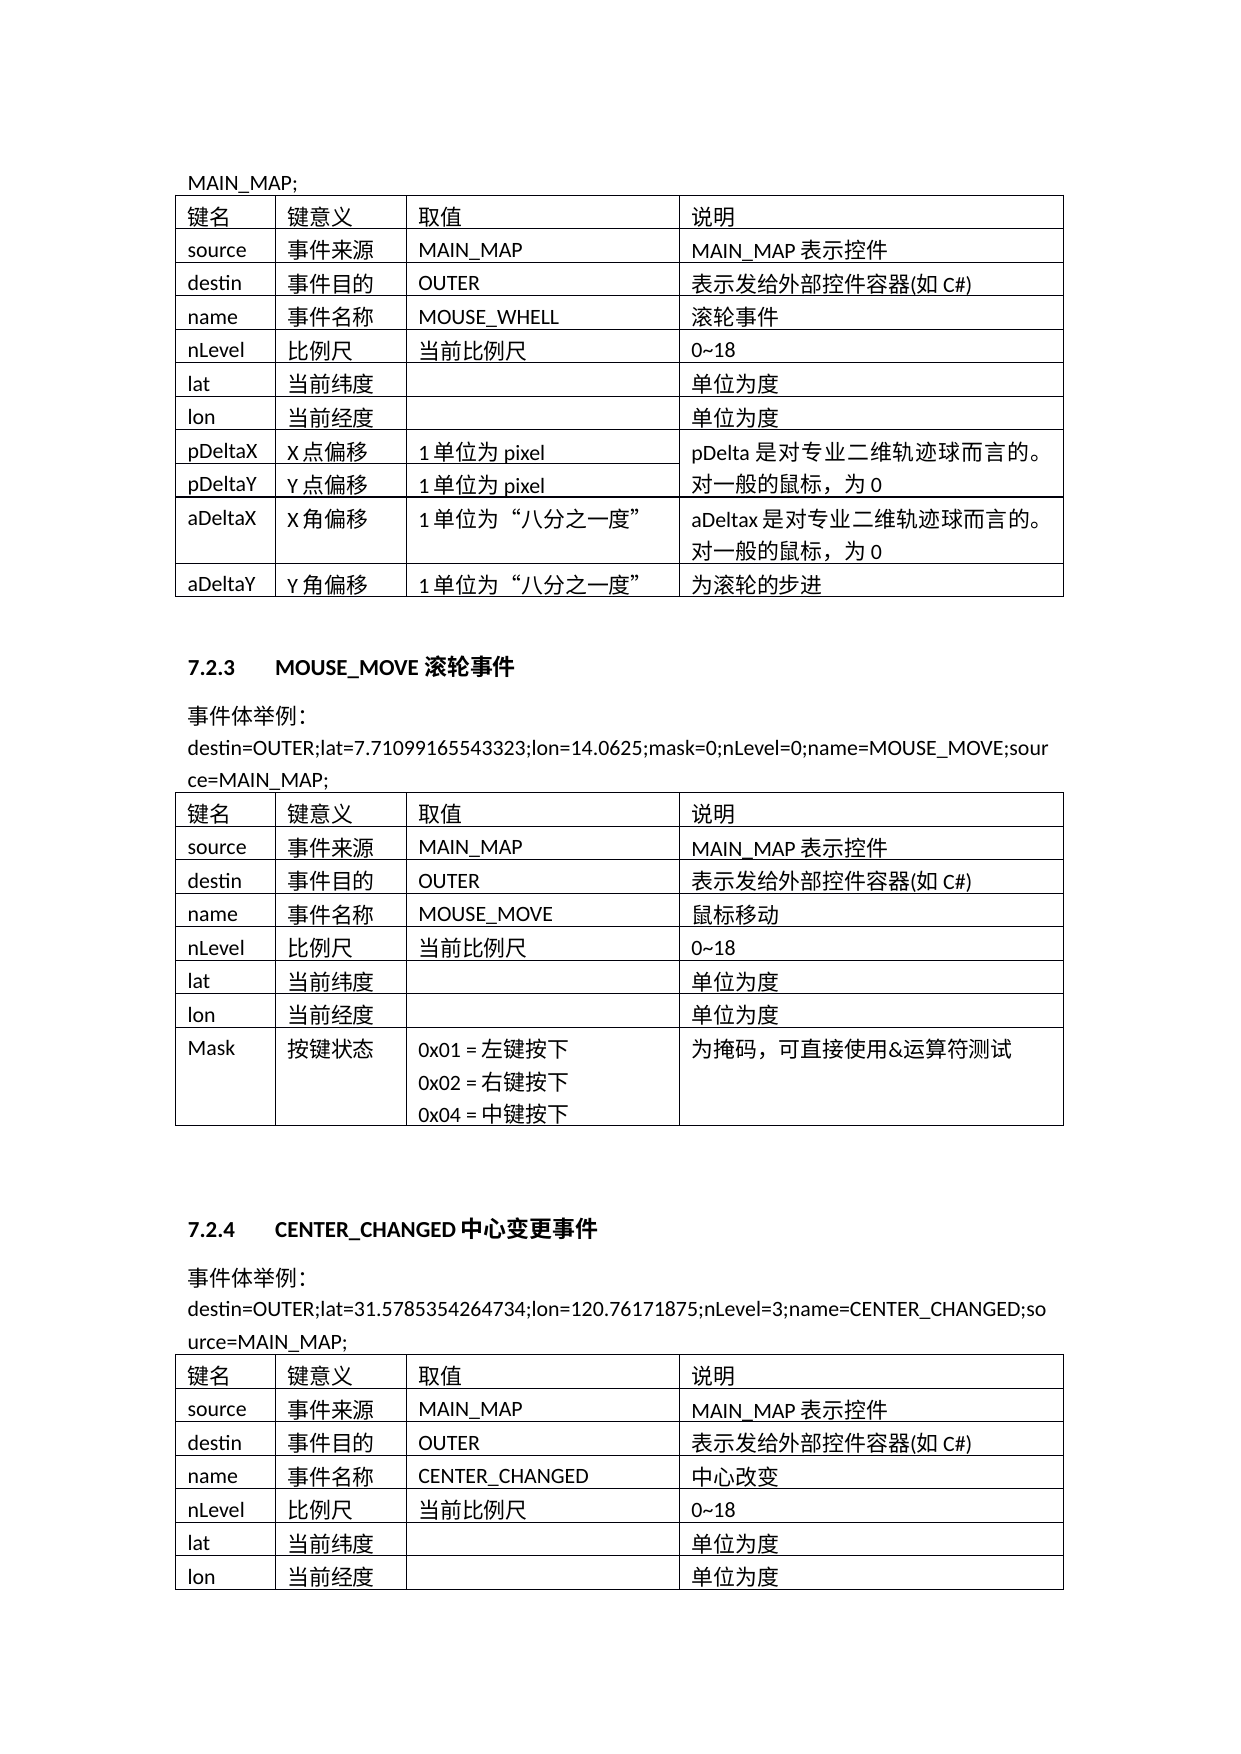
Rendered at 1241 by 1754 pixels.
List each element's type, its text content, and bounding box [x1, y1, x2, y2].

table_cell 为掩码，可直接使用&运算符测试 [680, 1028, 1063, 1125]
table_cell lon [176, 397, 275, 429]
table_cell 中心改变 [680, 1456, 1063, 1488]
table_cell 比例尺 [276, 330, 406, 362]
table_cell [407, 397, 679, 429]
table_cell 单位为度 [680, 1556, 1063, 1589]
table_cell [407, 961, 679, 993]
table_cell 滚轮事件 [680, 296, 1063, 329]
table_cell OUTER [407, 860, 679, 893]
table_cell name [176, 894, 275, 926]
table_cell MOUSE_WHELL [407, 296, 679, 329]
table_cell MAIN_MAP [407, 827, 679, 859]
table_cell pDeltaY [176, 464, 275, 496]
table_cell 当前比例尺 [407, 1489, 679, 1522]
table_cell 比例尺 [276, 927, 406, 960]
table_cell MAIN_MAP [407, 229, 679, 262]
table_cell source [176, 229, 275, 262]
table_cell [407, 363, 679, 396]
table_cell 1单位为“八分之一度” [407, 498, 679, 562]
table_cell destin [176, 1422, 275, 1454]
subtitle MOUSE_MOVE 滚轮事件 [187, 629, 1053, 694]
table_cell pDelta是对专业二维轨迹球而言的。对一般的鼠标，为0 [680, 430, 1063, 496]
table_cell 鼠标移动 [680, 894, 1063, 926]
table_cell [407, 994, 679, 1027]
table_cell OUTER [407, 1422, 679, 1454]
table_cell lon [176, 1556, 275, 1589]
table_cell 事件名称 [276, 894, 406, 926]
table_cell 当前纬度 [276, 363, 406, 396]
table_cell 0~18 [680, 330, 1063, 362]
table_cell lat [176, 1523, 275, 1555]
table_cell MAIN_MAP [407, 1389, 679, 1421]
table_cell 单位为度 [680, 994, 1063, 1027]
table_cell 事件目的 [276, 860, 406, 893]
table_cell MAIN_MAP表示控件 [680, 1389, 1063, 1421]
table_cell pDeltaX [176, 430, 275, 463]
table_cell 事件目的 [276, 1422, 406, 1454]
table_cell MOUSE_MOVE [407, 894, 679, 926]
table_cell 当前比例尺 [407, 927, 679, 960]
table_header 取值 [407, 793, 679, 826]
table_cell 比例尺 [276, 1489, 406, 1522]
table_cell 事件来源 [276, 1389, 406, 1421]
table_cell lon [176, 994, 275, 1027]
table_cell 单位为度 [680, 961, 1063, 993]
table_cell aDeltaY [176, 564, 275, 596]
table_cell 0~18 [680, 927, 1063, 960]
table_header 说明 [680, 793, 1063, 826]
table_header 说明 [680, 196, 1063, 228]
text destin=OUTER;lat=31.5785354264734;lon=120.76171875;nLevel=3;name=CENTER_CHANGED;source=MAIN_MAP; [187, 1289, 1053, 1354]
table_cell 事件目的 [276, 263, 406, 295]
table_cell 1单位为pixel [407, 430, 679, 463]
table_cell 事件来源 [276, 229, 406, 262]
table_cell aDeltaX [176, 498, 275, 562]
table_cell Y点偏移 [276, 464, 406, 496]
table_cell aDeltax是对专业二维轨迹球而言的。对一般的鼠标，为0 [680, 498, 1063, 562]
table_cell [407, 1523, 679, 1555]
table_cell MAIN_MAP表示控件 [680, 229, 1063, 262]
text 事件体举例： [187, 694, 1053, 727]
table_cell CENTER_CHANGED [407, 1456, 679, 1488]
text 事件体举例： [187, 1256, 1053, 1289]
table_cell 1单位为“八分之一度” [407, 564, 679, 596]
table_cell 为滚轮的步进 [680, 564, 1063, 596]
table_cell lat [176, 961, 275, 993]
table_cell OUTER [407, 263, 679, 295]
table_cell 当前经度 [276, 1556, 406, 1589]
table_cell destin [176, 263, 275, 295]
table_cell nLevel [176, 330, 275, 362]
table_cell 事件来源 [276, 827, 406, 859]
subtitle CENTER_CHANGED中心变更事件 [187, 1191, 1053, 1256]
table_cell lat [176, 363, 275, 396]
table_header 说明 [680, 1355, 1063, 1387]
table_cell [407, 1556, 679, 1589]
table_cell name [176, 296, 275, 329]
text MAIN_MAP; [187, 162, 1053, 194]
table_cell 0~18 [680, 1489, 1063, 1522]
table_header 键意义 [276, 793, 406, 826]
table_cell source [176, 827, 275, 859]
table_cell X角偏移 [276, 498, 406, 562]
table_cell destin [176, 860, 275, 893]
table_header 取值 [407, 196, 679, 228]
table_cell 当前比例尺 [407, 330, 679, 362]
table_cell 单位为度 [680, 363, 1063, 396]
table_cell 按键状态 [276, 1028, 406, 1125]
table_cell source [176, 1389, 275, 1421]
table_cell Mask [176, 1028, 275, 1125]
table_header 键意义 [276, 196, 406, 228]
table_cell 当前经度 [276, 994, 406, 1027]
table_cell 表示发给外部控件容器(如C#) [680, 1422, 1063, 1454]
table_cell 表示发给外部控件容器(如C#) [680, 860, 1063, 893]
table_cell 事件名称 [276, 296, 406, 329]
table_cell 表示发给外部控件容器(如C#) [680, 263, 1063, 295]
table_header 取值 [407, 1355, 679, 1387]
table_cell MAIN_MAP表示控件 [680, 827, 1063, 859]
text destin=OUTER;lat=7.71099165543323;lon=14.0625;mask=0;nLevel=0;name=MOUSE_MOVE;source=MAIN_MAP; [187, 727, 1053, 792]
table_cell Y角偏移 [276, 564, 406, 596]
table_cell 单位为度 [680, 1523, 1063, 1555]
table_cell 当前纬度 [276, 1523, 406, 1555]
table_cell 单位为度 [680, 397, 1063, 429]
table_cell 0x01 = 左键按下 0x02 = 右键按下 0x04 = 中键按下 [407, 1028, 679, 1125]
table_cell name [176, 1456, 275, 1488]
table_header 键意义 [276, 1355, 406, 1387]
table_cell 1单位为pixel [407, 464, 679, 496]
table_cell 当前纬度 [276, 961, 406, 993]
table_header 键名 [176, 196, 275, 228]
table_cell nLevel [176, 927, 275, 960]
table_header 键名 [176, 793, 275, 826]
table_cell 当前经度 [276, 397, 406, 429]
table_cell nLevel [176, 1489, 275, 1522]
table_cell X点偏移 [276, 430, 406, 463]
table_cell 事件名称 [276, 1456, 406, 1488]
table_header 键名 [176, 1355, 275, 1387]
